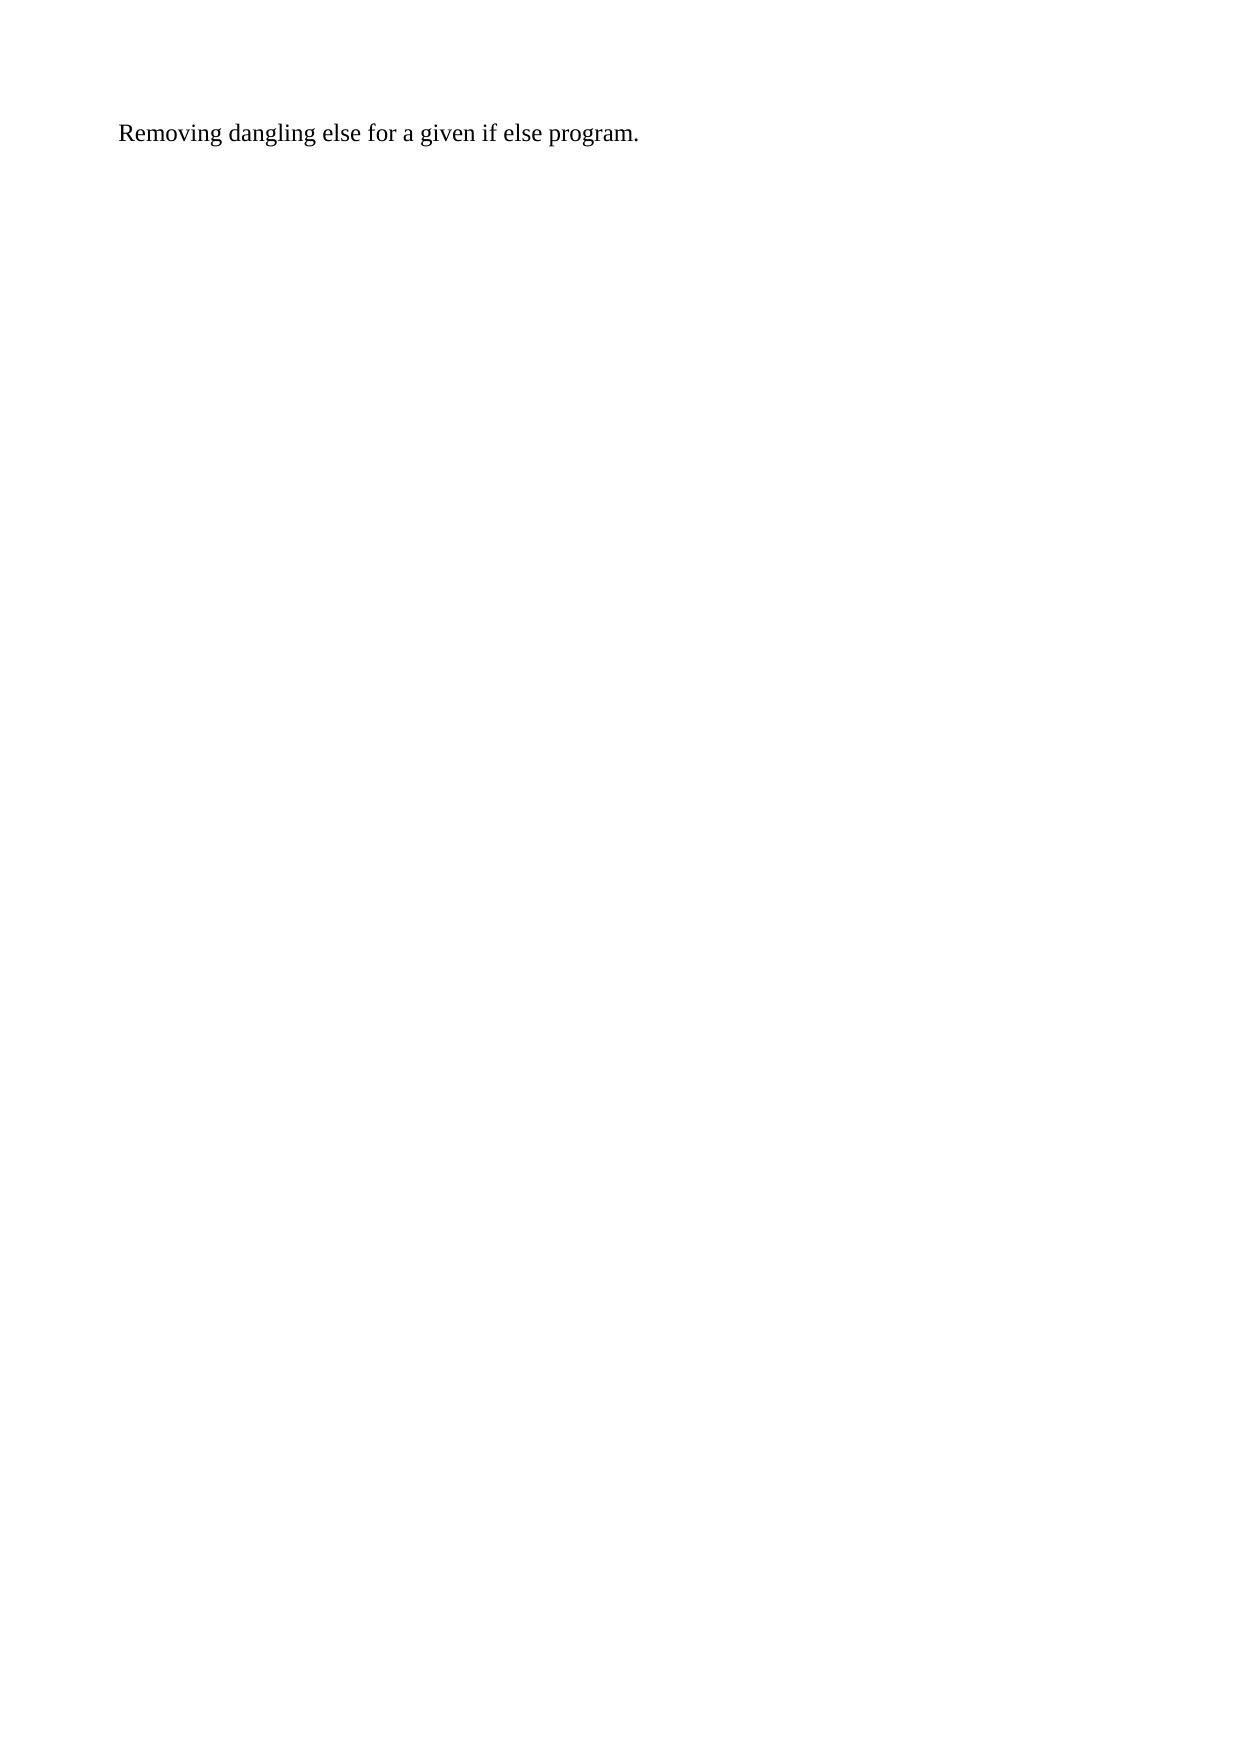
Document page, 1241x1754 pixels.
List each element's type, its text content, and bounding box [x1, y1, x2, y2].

text Removing dangling else for a given if else program. [118, 118, 1122, 147]
